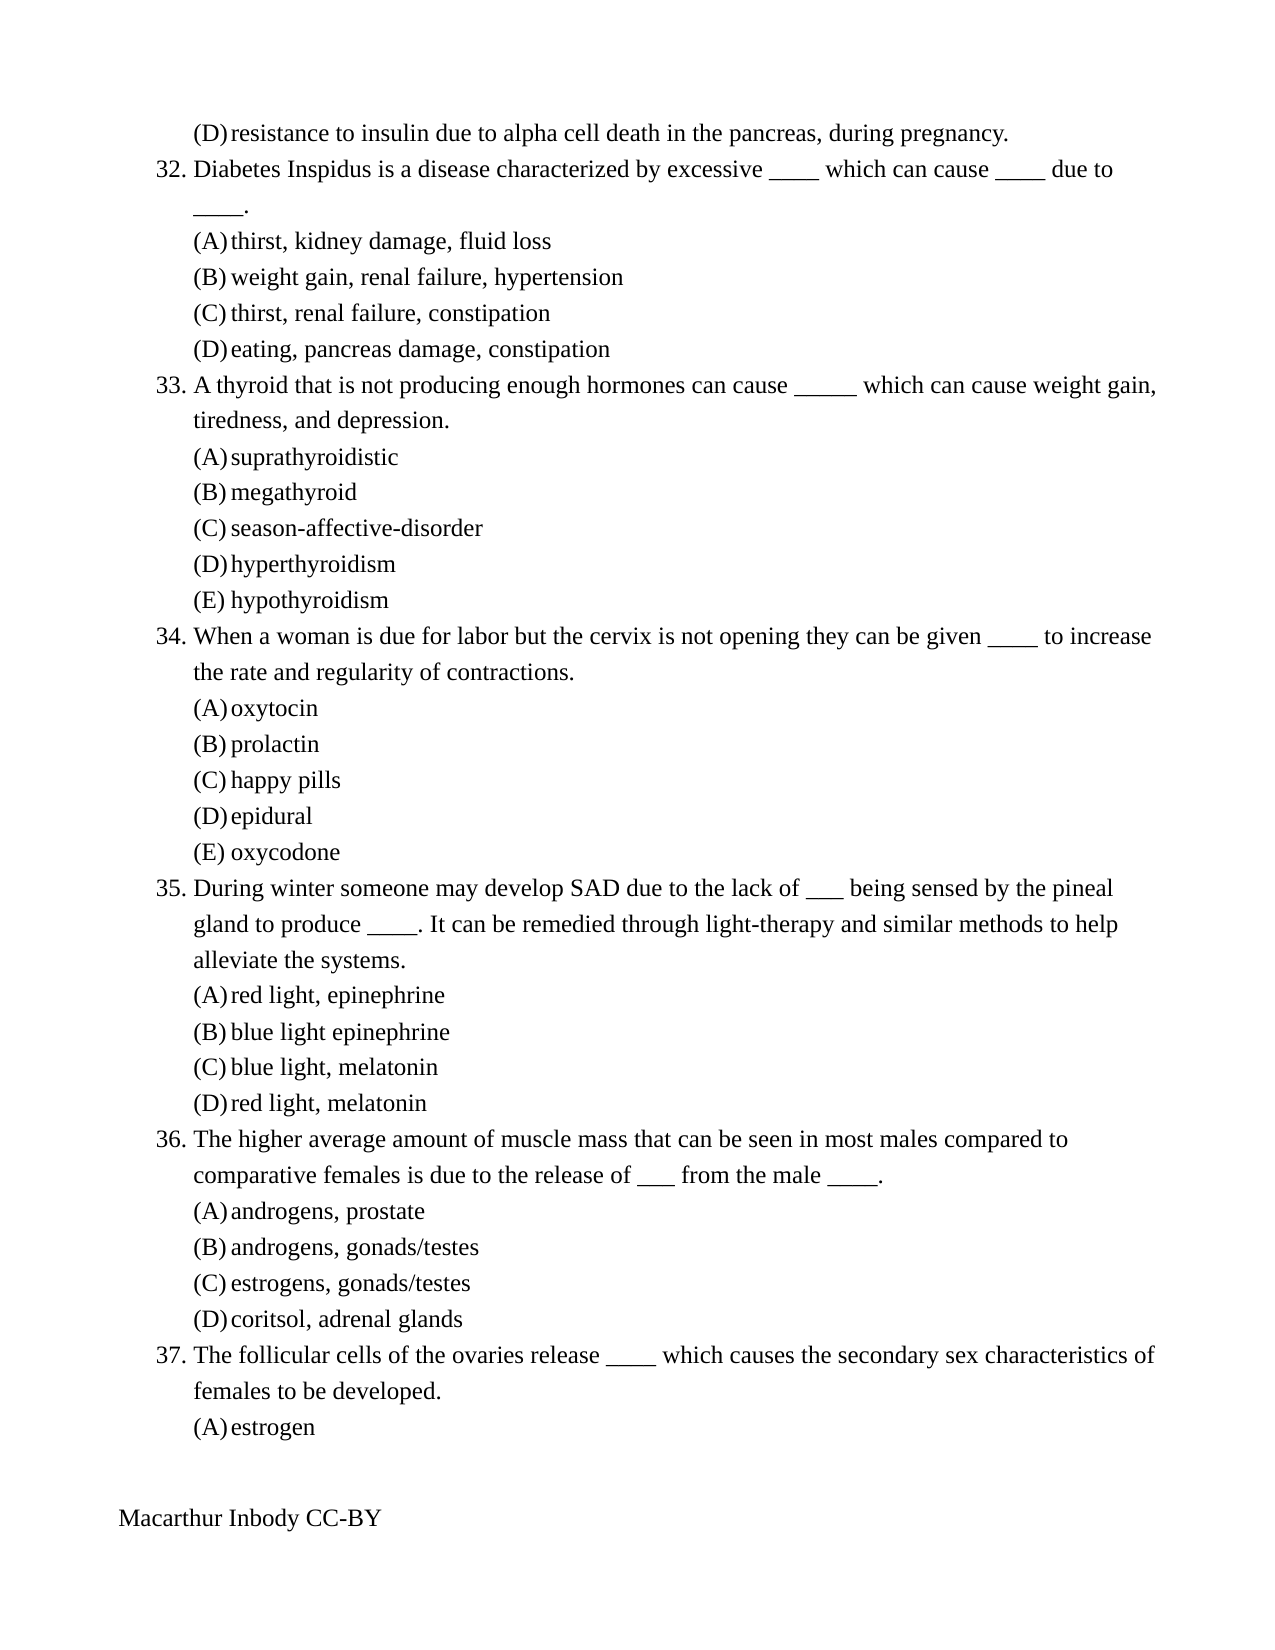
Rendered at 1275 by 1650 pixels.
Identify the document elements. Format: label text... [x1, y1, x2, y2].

list estrogen [193, 1412, 1157, 1441]
list weight gain, renal failure, hypertension [193, 262, 1157, 291]
list A thyroid that is not producing enough hormones can cause _____ which can cause weight gain, tiredness, and depression. [156, 370, 1157, 434]
list happy pills [193, 765, 1157, 794]
list When a woman is due for labor but the cervix is not opening they can be given ____ to increase the rate and regularity of contractions. [156, 621, 1157, 686]
list Diabetes Inspidus is a disease characterized by excessive ____ which can cause ____ due to ____. [156, 154, 1157, 219]
list eating, pancreas damage, constipation [193, 334, 1157, 362]
list androgens, gonads/testes [193, 1232, 1157, 1261]
list suprathyroidistic [193, 442, 1157, 470]
list thirst, kidney damage, fluid loss [193, 226, 1157, 255]
list estrogens, gonads/testes [193, 1268, 1157, 1297]
list oxycodone [193, 837, 1157, 866]
list coritsol, adrenal glands [193, 1304, 1157, 1333]
list red light, melatonin [193, 1088, 1157, 1117]
list hypothyroidism [193, 585, 1157, 614]
list season-affective-disorder [193, 513, 1157, 542]
list During winter someone may develop SAD due to the lack of ___ being sensed by the pineal gland to produce ____. It can be remedied through light-therapy and similar methods to help alleviate the systems. [156, 873, 1157, 973]
list The follicular cells of the ovaries release ____ which causes the secondary sex characteristics of females to be developed. [156, 1340, 1157, 1405]
list thirst, renal failure, constipation [193, 298, 1157, 327]
list resistance to insulin due to alpha cell death in the pancreas, during pregnancy. [193, 118, 1157, 147]
list androgens, prostate [193, 1196, 1157, 1225]
list hyperthyroidism [193, 549, 1157, 578]
list prolactin [193, 729, 1157, 758]
list megathyroid [193, 477, 1157, 506]
list The higher average amount of muscle mass that can be seen in most males compared to comparative females is due to the release of ___ from the male ____. [156, 1124, 1157, 1189]
list red light, epinephrine [193, 981, 1157, 1009]
list oxytocin [193, 693, 1157, 722]
list blue light epinephrine [193, 1017, 1157, 1045]
list blue light, melatonin [193, 1052, 1157, 1081]
list epidural [193, 801, 1157, 830]
